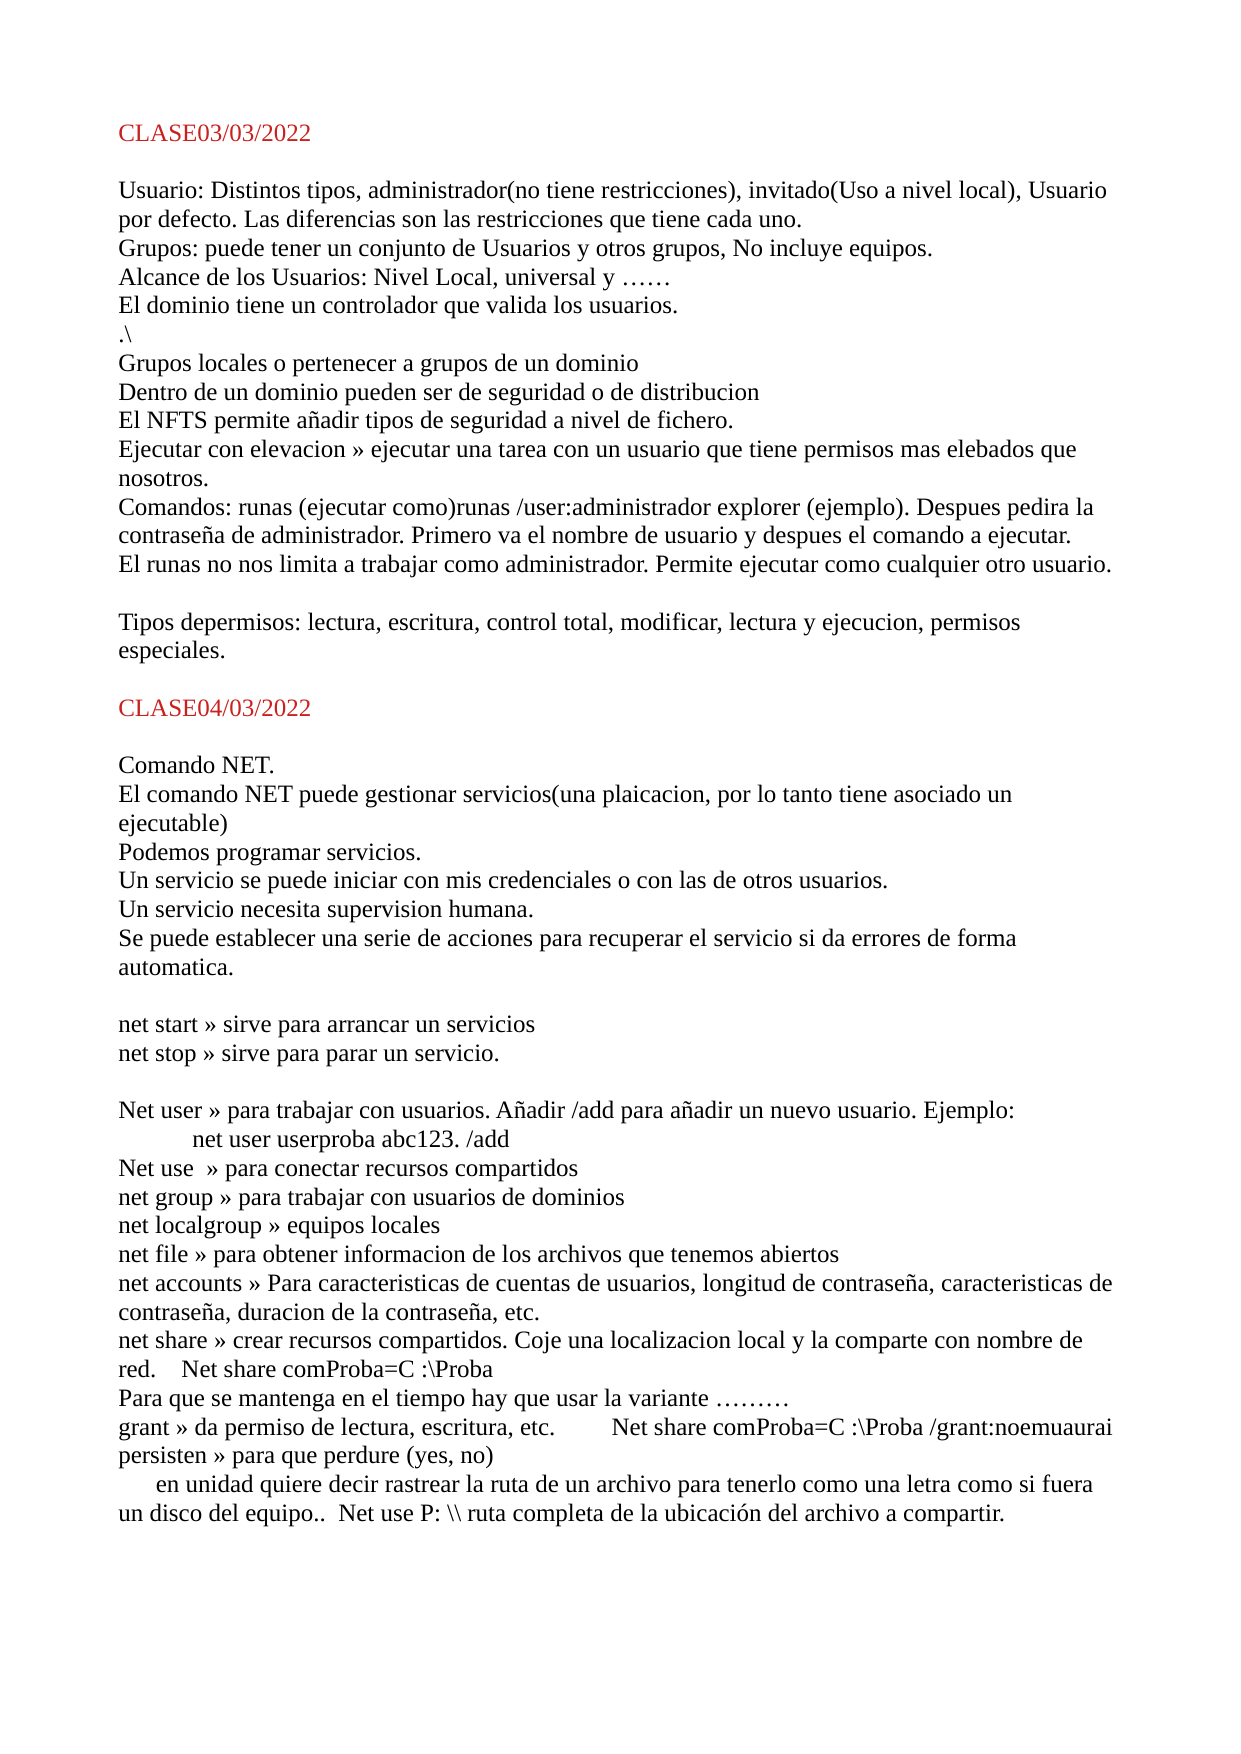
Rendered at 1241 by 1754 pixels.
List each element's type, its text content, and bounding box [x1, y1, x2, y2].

text en unidad quiere decir rastrear la ruta de un archivo para tenerlo como una letra como si fuera un disco del equipo.. Net use P: \\ ruta completa de la ubicación del archivo a compartir. [118, 1469, 1122, 1527]
text CLASE03/03/2022 [118, 118, 1122, 147]
text Comando NET. [118, 751, 1122, 779]
text Tipos depermisos: lectura, escritura, control total, modificar, lectura y ejecucion, permisos especiales. [118, 607, 1122, 664]
text Ejecutar con elevacion » ejecutar una tarea con un usuario que tiene permisos mas elebados que nosotros. [118, 434, 1122, 492]
text net accounts » Para caracteristicas de cuentas de usuarios, longitud de contraseña, caracteristicas de contraseña, duracion de la contraseña, etc. [118, 1268, 1122, 1326]
text net user userproba abc123. /add [118, 1124, 1122, 1153]
text CLASE04/03/2022 [118, 693, 1122, 722]
text net localgroup » equipos locales [118, 1211, 1122, 1239]
text Podemos programar servicios. [118, 837, 1122, 866]
text grant » da permiso de lectura, escritura, etc. Net share comProba=C :\Proba /grant:noemuaurai [118, 1412, 1122, 1441]
text net group » para trabajar con usuarios de dominios [118, 1182, 1122, 1211]
text net share » crear recursos compartidos. Coje una localizacion local y la comparte con nombre de red. Net share comProba=C :\Proba [118, 1326, 1122, 1383]
text persisten » para que perdure (yes, no) [118, 1441, 1122, 1469]
text El NFTS permite añadir tipos de seguridad a nivel de fichero. [118, 406, 1122, 434]
text net file » para obtener informacion de los archivos que tenemos abiertos [118, 1239, 1122, 1268]
text Se puede establecer una serie de acciones para recuperar el servicio si da errores de forma automatica. [118, 923, 1122, 981]
text Grupos locales o pertenecer a grupos de un dominio [118, 348, 1122, 377]
text net start » sirve para arrancar un servicios [118, 1009, 1122, 1038]
text net stop » sirve para parar un servicio. [118, 1038, 1122, 1067]
text Un servicio se puede iniciar con mis credenciales o con las de otros usuarios. [118, 866, 1122, 894]
text El dominio tiene un controlador que valida los usuarios. [118, 291, 1122, 319]
text Para que se mantenga en el tiempo hay que usar la variante ……… [118, 1383, 1122, 1412]
text Alcance de los Usuarios: Nivel Local, universal y …… [118, 262, 1122, 291]
text El comando NET puede gestionar servicios(una plaicacion, por lo tanto tiene asociado un ejecutable) [118, 779, 1122, 837]
text Grupos: puede tener un conjunto de Usuarios y otros grupos, No incluye equipos. [118, 233, 1122, 262]
text Net use » para conectar recursos compartidos [118, 1153, 1122, 1182]
text Net user » para trabajar con usuarios. Añadir /add para añadir un nuevo usuario. Ejemplo: [118, 1096, 1122, 1124]
text Dentro de un dominio pueden ser de seguridad o de distribucion [118, 377, 1122, 406]
text Comandos: runas (ejecutar como)runas /user:administrador explorer (ejemplo). Despues pedira la contraseña de administrador. Primero va el nombre de usuario y despues el comando a ejecutar. [118, 492, 1122, 549]
text .\ [118, 319, 1122, 348]
text Usuario: Distintos tipos, administrador(no tiene restricciones), invitado(Uso a nivel local), Usuario por defecto. Las diferencias son las restricciones que tiene cada uno. [118, 176, 1122, 233]
text El runas no nos limita a trabajar como administrador. Permite ejecutar como cualquier otro usuario. [118, 549, 1122, 578]
text Un servicio necesita supervision humana. [118, 894, 1122, 923]
